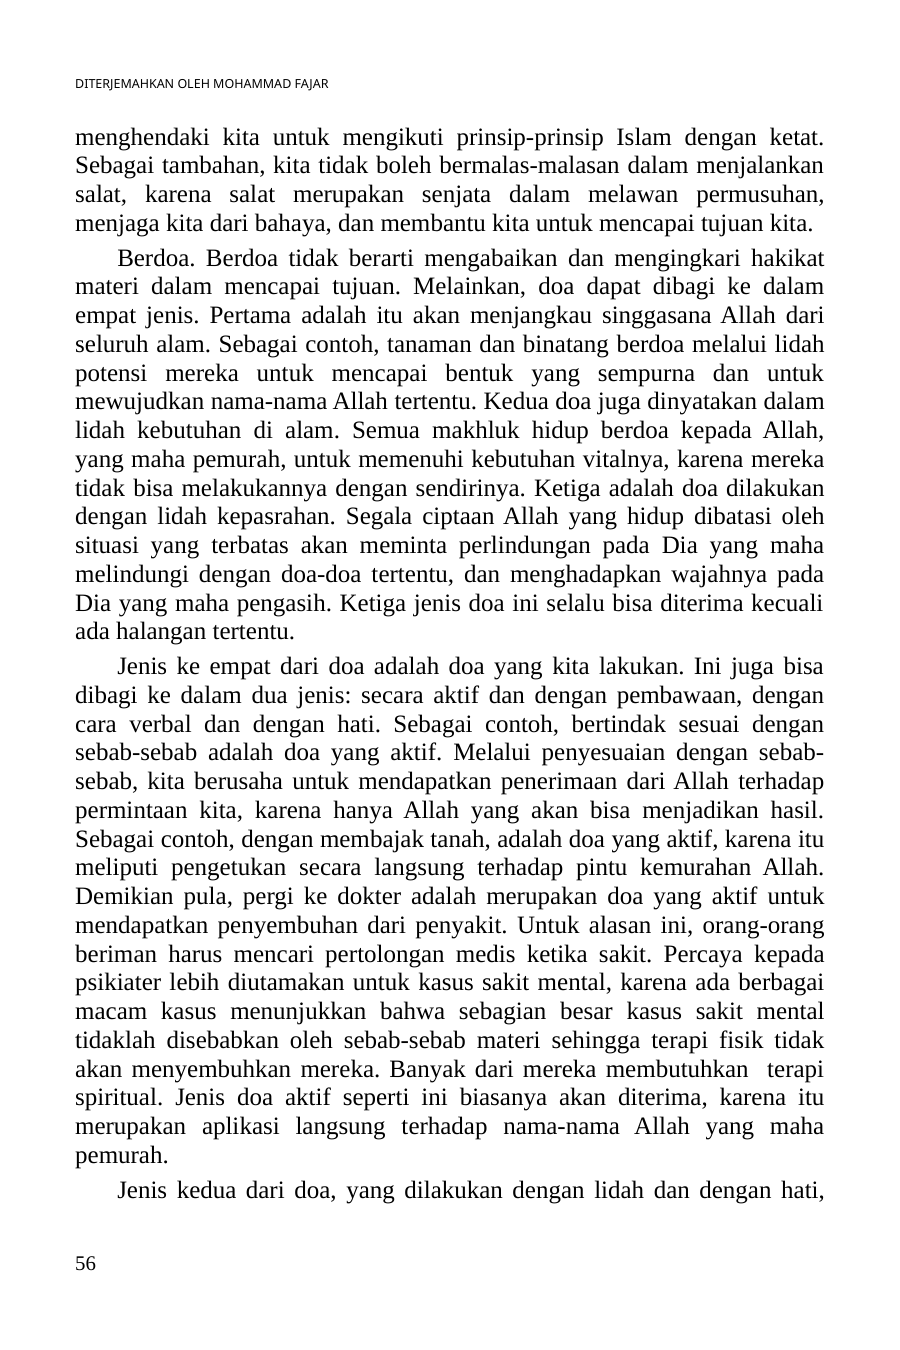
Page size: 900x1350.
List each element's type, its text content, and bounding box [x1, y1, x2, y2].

text Jenis ke empat dari doa adalah doa yang kita lakukan. Ini juga bisa dibagi ke dalam dua jenis: secara aktif dan dengan pembawaan, dengan cara verbal dan dengan hati. Sebagai contoh, bertindak sesuai dengan sebab-sebab adalah doa yang aktif. Melalui penyesuaian dengan sebab-sebab, kita berusaha untuk mendapatkan penerimaan dari Allah terhadap permintaan kita, karena hanya Allah yang akan bisa menjadikan hasil. Sebagai contoh, dengan membajak tanah, adalah doa yang aktif, karena itu meliputi pengetukan secara langsung terhadap pintu kemurahan Allah. Demikian pula, pergi ke dokter adalah merupakan doa yang aktif untuk mendapatkan penyembuhan dari penyakit. Untuk alasan ini, orang-orang beriman harus mencari pertolongan medis ketika sakit. Percaya kepada psikiater lebih diutamakan untuk kasus sakit mental, karena ada berbagai macam kasus menunjukkan bahwa sebagian besar kasus sakit mental tidaklah disebabkan oleh sebab-sebab materi sehingga terapi fisik tidak akan menyembuhkan mereka. Banyak dari mereka membutuhkan terapi spiritual. Jenis doa aktif seperti ini biasanya akan diterima, karena itu merupakan aplikasi langsung terhadap nama-nama Allah yang maha pemurah. [75, 651, 825, 1169]
text Jenis kedua dari doa, yang dilakukan dengan lidah dan dengan hati, [75, 1175, 825, 1203]
text menghendaki kita untuk mengikuti prinsip-prinsip Islam dengan ketat. Sebagai tambahan, kita tidak boleh bermalas-malasan dalam menjalankan salat, karena salat merupakan senjata dalam melawan permusuhan, menjaga kita dari bahaya, dan membantu kita untuk mencapai tujuan kita. [75, 122, 825, 237]
text Berdoa. Berdoa tidak berarti mengabaikan dan mengingkari hakikat materi dalam mencapai tujuan. Melainkan, doa dapat dibagi ke dalam empat jenis. Pertama adalah itu akan menjangkau singgasana Allah dari seluruh alam. Sebagai contoh, tanaman dan binatang berdoa melalui lidah potensi mereka untuk mencapai bentuk yang sempurna dan untuk mewujudkan nama-nama Allah tertentu. Kedua doa juga dinyatakan dalam lidah kebutuhan di alam. Semua makhluk hidup berdoa kepada Allah, yang maha pemurah, untuk memenuhi kebutuhan vitalnya, karena mereka tidak bisa melakukannya dengan sendirinya. Ketiga adalah doa dilakukan dengan lidah kepasrahan. Segala ciptaan Allah yang hidup dibatasi oleh situasi yang terbatas akan meminta perlindungan pada Dia yang maha melindungi dengan doa-doa tertentu, dan menghadapkan wajahnya pada Dia yang maha pengasih. Ketiga jenis doa ini selalu bisa diterima kecuali ada halangan tertentu. [75, 243, 825, 645]
